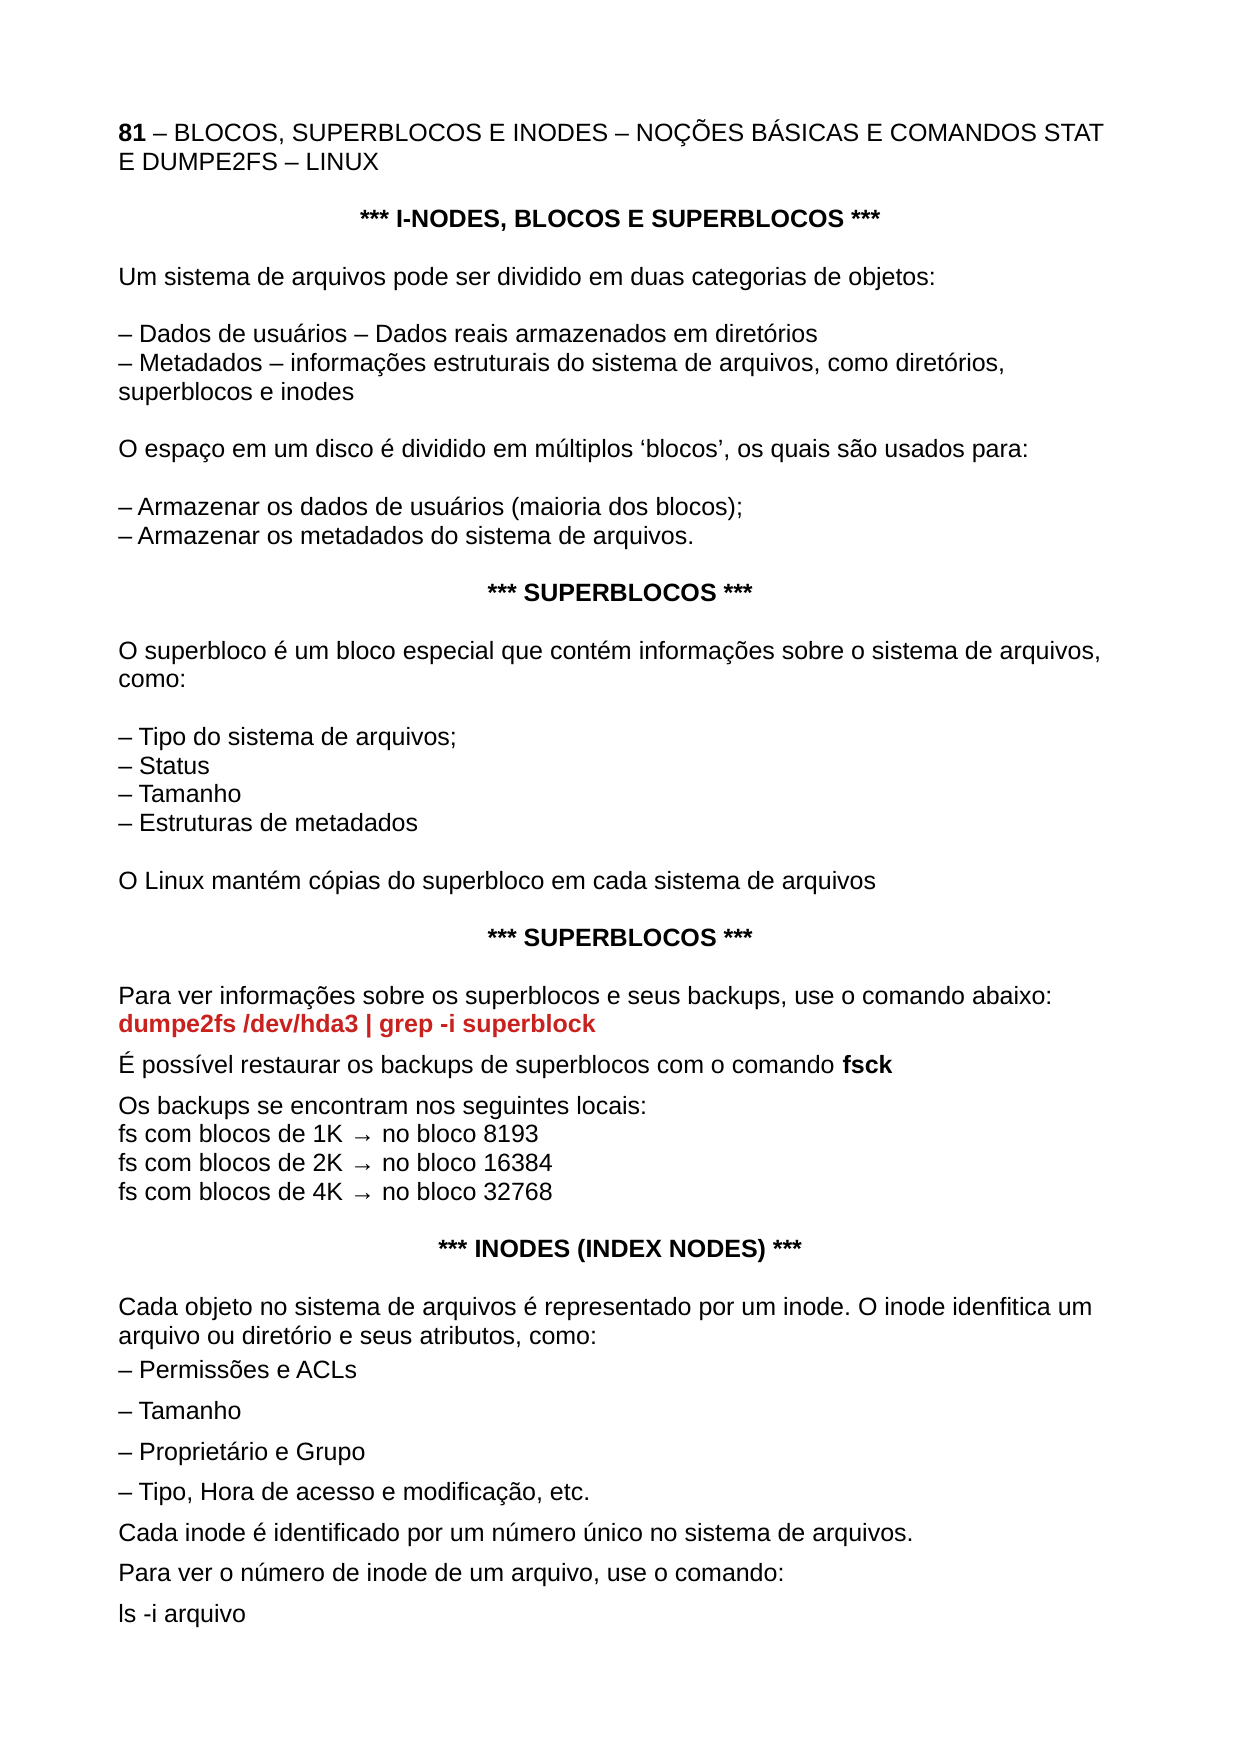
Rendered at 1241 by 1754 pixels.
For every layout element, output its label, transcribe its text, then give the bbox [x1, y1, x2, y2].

text – Tipo, Hora de acesso e modificação, etc. [118, 1477, 1122, 1506]
text O superbloco é um bloco especial que contém informações sobre o sistema de arquivos, como: [118, 636, 1122, 693]
text O Linux mantém cópias do superbloco em cada sistema de arquivos [118, 866, 1122, 894]
text – Status [118, 751, 1122, 779]
text – Tamanho [118, 779, 1122, 808]
text Um sistema de arquivos pode ser dividido em duas categorias de objetos: [118, 262, 1122, 291]
text Cada objeto no sistema de arquivos é representado por um inode. O inode idenfitica um arquivo ou diretório e seus atributos, como: [118, 1292, 1122, 1349]
text – Armazenar os dados de usuários (maioria dos blocos); [118, 492, 1122, 521]
text *** SUPERBLOCOS *** [118, 578, 1122, 607]
text – Dados de usuários – Dados reais armazenados em diretórios [118, 319, 1122, 348]
text *** SUPERBLOCOS *** [118, 923, 1122, 952]
text Para ver informações sobre os superblocos e seus backups, use o comando abaixo: [118, 981, 1122, 1009]
text – Proprietário e Grupo [118, 1437, 1122, 1465]
text – Estruturas de metadados [118, 808, 1122, 837]
text Os backups se encontram nos seguintes locais: [118, 1091, 1122, 1119]
text ls -i arquivo [118, 1599, 1122, 1628]
text – Metadados – informações estruturais do sistema de arquivos, como diretórios, superblocos e inodes [118, 348, 1122, 406]
text – Tipo do sistema de arquivos; [118, 722, 1122, 751]
text fs com blocos de 2K → no bloco 16384 [118, 1148, 1122, 1177]
text – Armazenar os metadados do sistema de arquivos. [118, 521, 1122, 549]
text Para ver o número de inode de um arquivo, use o comando: [118, 1558, 1122, 1587]
text Cada inode é identificado por um número único no sistema de arquivos. [118, 1518, 1122, 1547]
text dumpe2fs /dev/hda3 | grep -i superblock [118, 1009, 1122, 1038]
text – Permissões e ACLs [118, 1355, 1122, 1384]
text 81 – BLOCOS, SUPERBLOCOS E INODES – NOÇÕES BÁSICAS E COMANDOS STAT E DUMPE2FS – LINUX [118, 118, 1122, 176]
text *** INODES (INDEX NODES) *** [118, 1234, 1122, 1263]
text É possível restaurar os backups de superblocos com o comando fsck [118, 1050, 1122, 1079]
text fs com blocos de 4K → no bloco 32768 [118, 1177, 1122, 1206]
text *** I-NODES, BLOCOS E SUPERBLOCOS *** [118, 204, 1122, 233]
text O espaço em um disco é dividido em múltiplos ‘blocos’, os quais são usados para: [118, 434, 1122, 463]
text fs com blocos de 1K → no bloco 8193 [118, 1119, 1122, 1148]
text – Tamanho [118, 1396, 1122, 1425]
